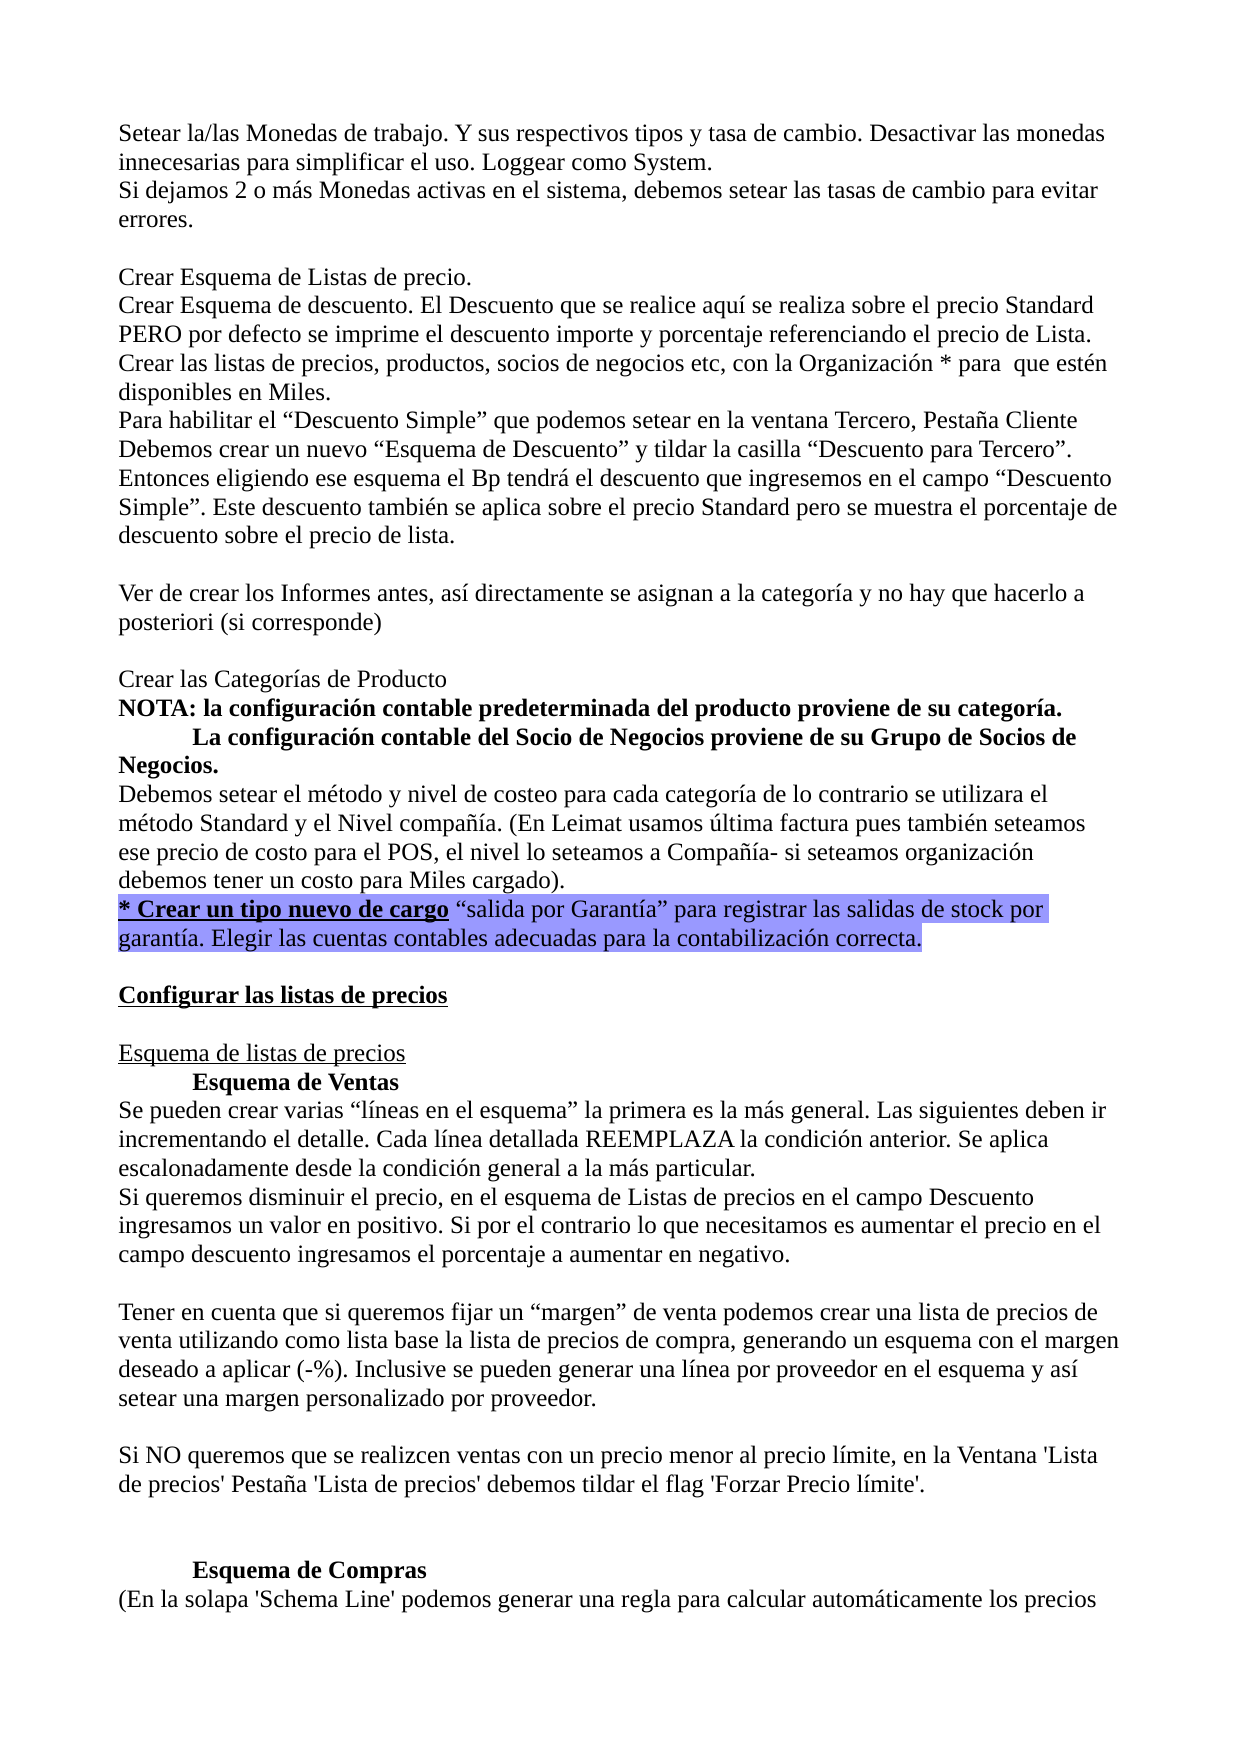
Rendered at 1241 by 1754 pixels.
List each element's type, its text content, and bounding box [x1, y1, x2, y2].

text Si queremos disminuir el precio, en el esquema de Listas de precios en el campo Descuento ingresamos un valor en positivo. Si por el contrario lo que necesitamos es aumentar el precio en el campo descuento ingresamos el porcentaje a aumentar en negativo. [118, 1182, 1122, 1268]
text Crear Esquema de Listas de precio. [118, 262, 1122, 291]
text La configuración contable del Socio de Negocios proviene de su Grupo de Socios de Negocios. [118, 722, 1122, 779]
text Esquema de listas de precios [118, 1038, 1122, 1067]
text Si dejamos 2 o más Monedas activas en el sistema, debemos setear las tasas de cambio para evitar errores. [118, 176, 1122, 233]
text * Crear un tipo nuevo de cargo “salida por Garantía” para registrar las salidas de stock por garantía. Elegir las cuentas contables adecuadas para la contabilización correcta. [118, 894, 1122, 952]
text (En la solapa 'Schema Line' podemos generar una regla para calcular automáticamente los precios [118, 1584, 1122, 1613]
text Setear la/las Monedas de trabajo. Y sus respectivos tipos y tasa de cambio. Desactivar las monedas innecesarias para simplificar el uso. Loggear como System. [118, 118, 1122, 176]
text Se pueden crear varias “líneas en el esquema” la primera es la más general. Las siguientes deben ir incrementando el detalle. Cada línea detallada REEMPLAZA la condición anterior. Se aplica escalonadamente desde la condición general a la más particular. [118, 1096, 1122, 1182]
text Si NO queremos que se realizcen ventas con un precio menor al precio límite, en la Ventana 'Lista de precios' Pestaña 'Lista de precios' debemos tildar el flag 'Forzar Precio límite'. [118, 1441, 1122, 1498]
text Para habilitar el “Descuento Simple” que podemos setear en la ventana Tercero, Pestaña Cliente Debemos crear un nuevo “Esquema de Descuento” y tildar la casilla “Descuento para Tercero”. Entonces eligiendo ese esquema el Bp tendrá el descuento que ingresemos en el campo “Descuento Simple”. Este descuento también se aplica sobre el precio Standard pero se muestra el porcentaje de descuento sobre el precio de lista. [118, 406, 1122, 549]
text Debemos setear el método y nivel de costeo para cada categoría de lo contrario se utilizara el método Standard y el Nivel compañía. (En Leimat usamos última factura pues también seteamos ese precio de costo para el POS, el nivel lo seteamos a Compañía- si seteamos organización debemos tener un costo para Miles cargado). [118, 779, 1122, 894]
text Esquema de Ventas [118, 1067, 1122, 1096]
text Crear Esquema de descuento. El Descuento que se realice aquí se realiza sobre el precio Standard PERO por defecto se imprime el descuento importe y porcentaje referenciando el precio de Lista. [118, 291, 1122, 348]
text Ver de crear los Informes antes, así directamente se asignan a la categoría y no hay que hacerlo a posteriori (si corresponde) [118, 578, 1122, 636]
text Esquema de Compras [118, 1556, 1122, 1584]
text Configurar las listas de precios [118, 981, 1122, 1009]
text Crear las listas de precios, productos, socios de negocios etc, con la Organización * para que estén disponibles en Miles. [118, 348, 1122, 406]
text Tener en cuenta que si queremos fijar un “margen” de venta podemos crear una lista de precios de venta utilizando como lista base la lista de precios de compra, generando un esquema con el margen deseado a aplicar (-%). Inclusive se pueden generar una línea por proveedor en el esquema y así setear una margen personalizado por proveedor. [118, 1297, 1122, 1412]
text NOTA: la configuración contable predeterminada del producto proviene de su categoría. [118, 693, 1122, 722]
text Crear las Categorías de Producto [118, 664, 1122, 693]
